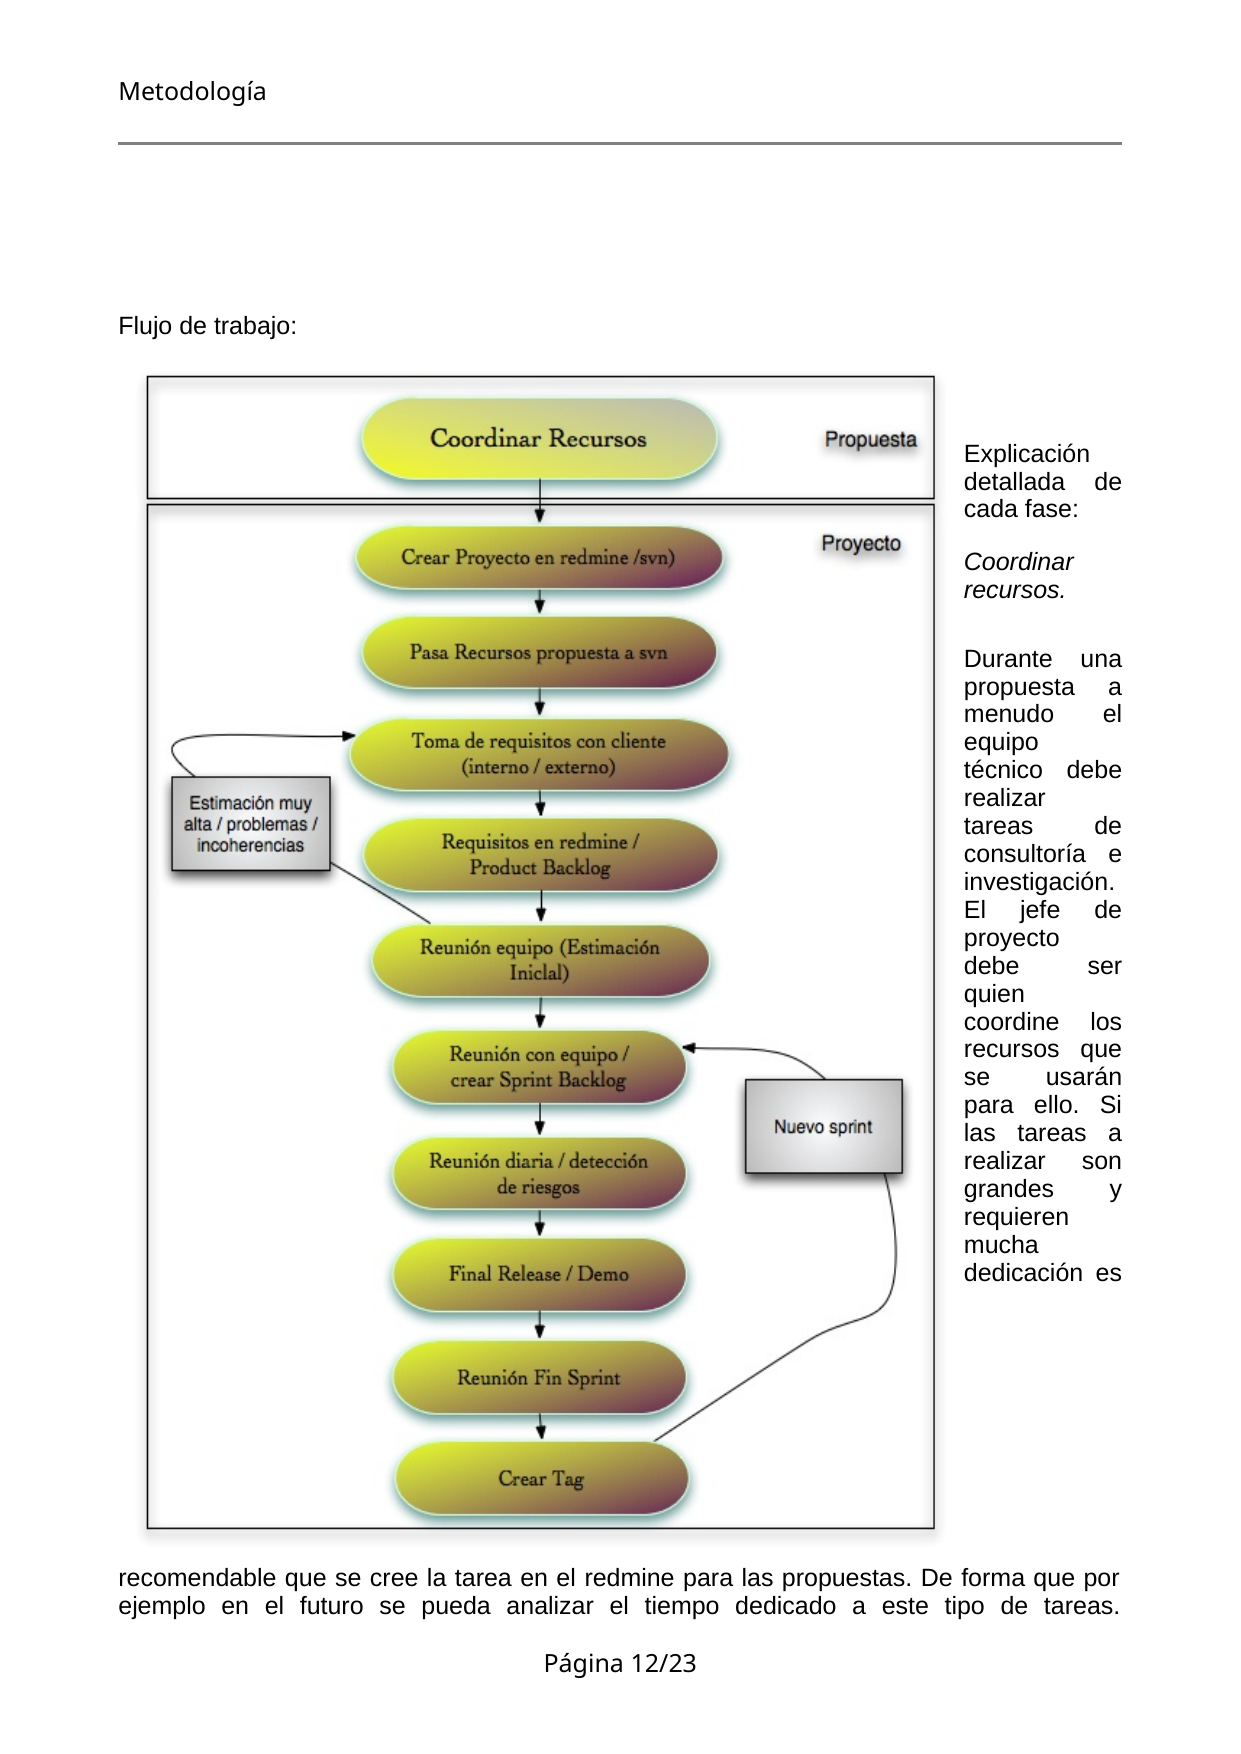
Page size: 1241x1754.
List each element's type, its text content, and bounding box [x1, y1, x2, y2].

picture [118, 352, 964, 1564]
subtitle Coordinar recursos. [964, 548, 1122, 604]
text Durante una propuesta a menudo el equipo técnico debe realizar tareas de consultoría e investigación. El jefe de proyecto debe ser quien coordine los recursos que se usarán para ello. Si las tareas a realizar son grandes y requieren mucha dedicación es recomendable que se cree la tarea en el redmine para las propuestas. De forma que por ejemplo en el futuro se pueda analizar el tiempo dedicado a este tipo de tareas. [118, 617, 1122, 1620]
text Explicación detallada de cada fase: [964, 439, 1122, 523]
text Flujo de trabajo: [118, 312, 1122, 340]
